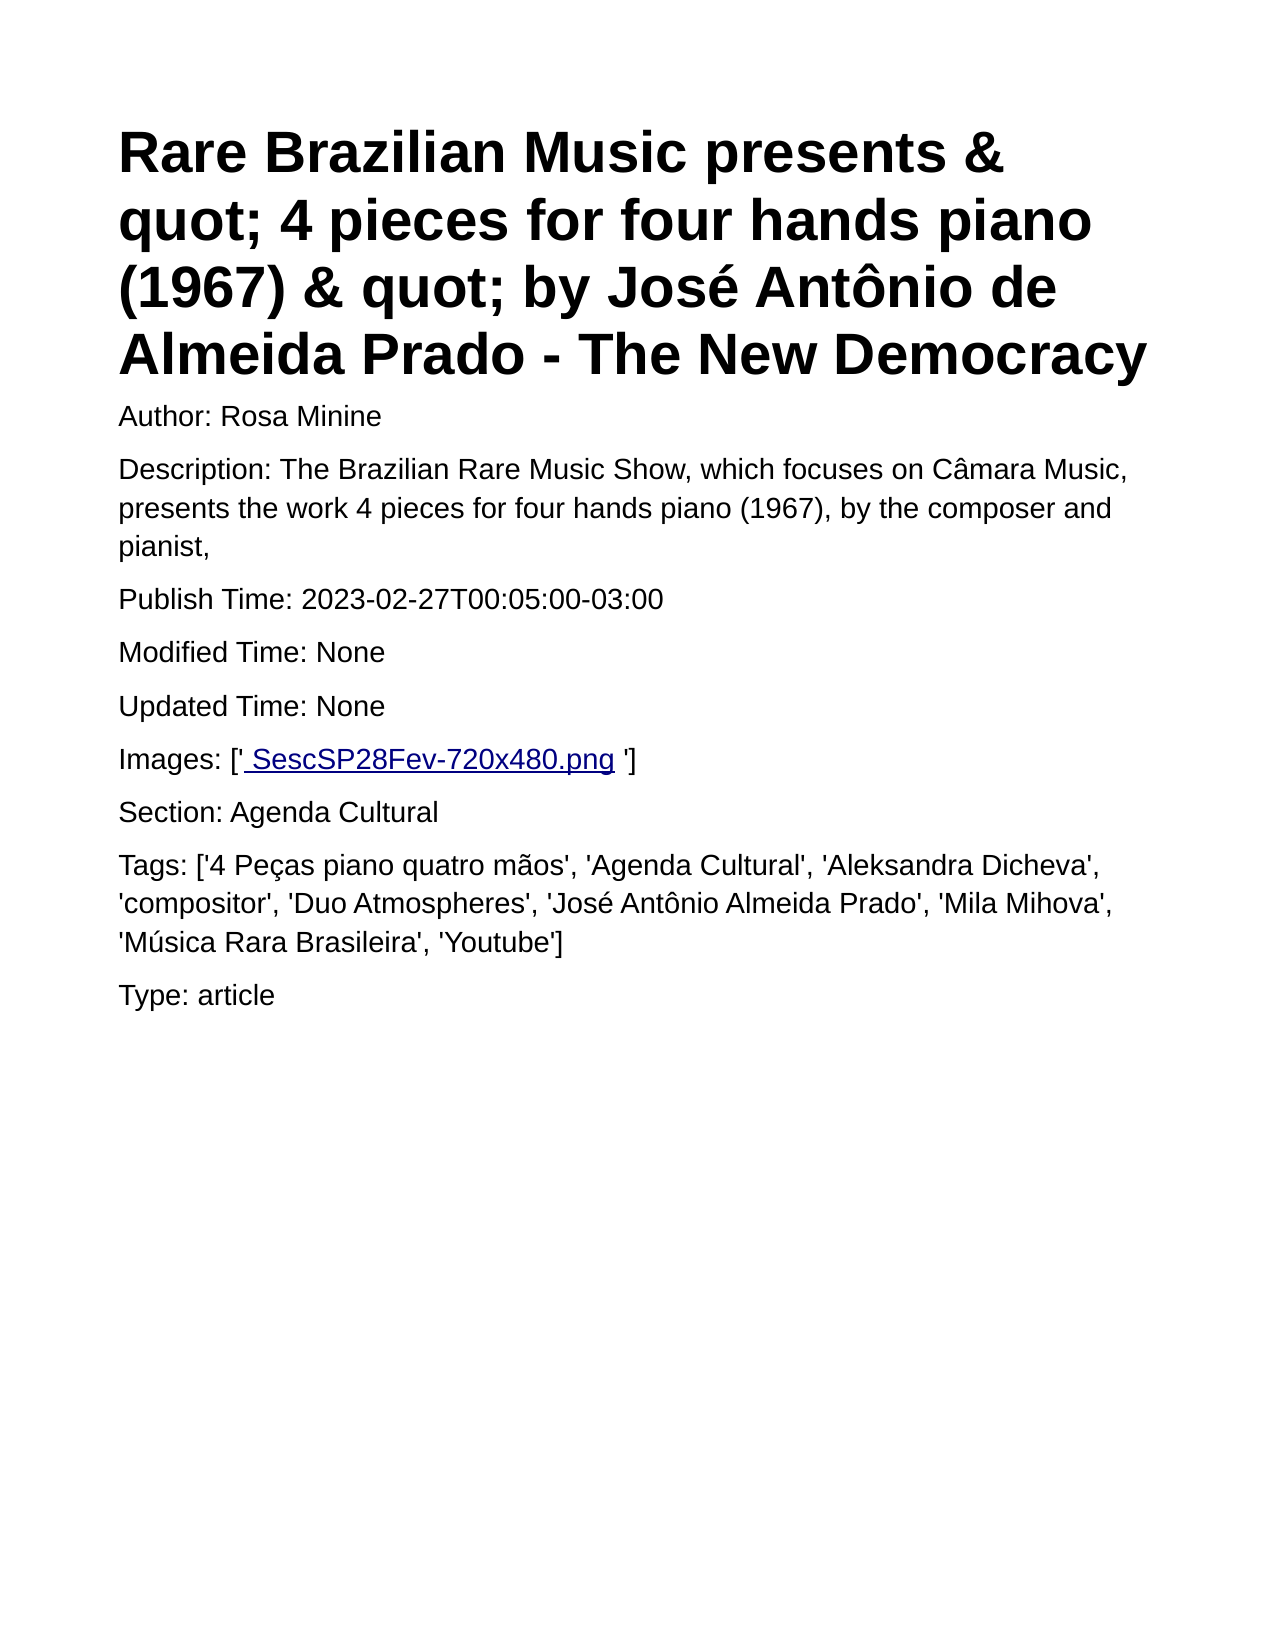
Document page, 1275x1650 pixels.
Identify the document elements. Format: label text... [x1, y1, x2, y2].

text Tags: ['4 Peças piano quatro mãos', 'Agenda Cultural', 'Aleksandra Dicheva', 'compositor', 'Duo Atmospheres', 'José Antônio Almeida Prado', 'Mila Mihova', 'Música Rara Brasileira', 'Youtube'] [118, 848, 1157, 958]
text Images: [' SescSP28Fev-720x480.png '] [118, 742, 1157, 775]
text Type: article [118, 978, 1157, 1012]
text Description: The Brazilian Rare Music Show, which focuses on Câmara Music, presents the work 4 pieces for four hands piano (1967), by the composer and pianist, [118, 452, 1157, 563]
text Updated Time: None [118, 688, 1157, 722]
text Publish Time: 2023-02-27T00:05:00-03:00 [118, 582, 1157, 616]
subtitle Rare Brazilian Music presents & quot; 4 pieces for four hands piano (1967) & quot; by José Antônio de Almeida Prado - The New Democracy [118, 118, 1157, 386]
text Author: Rosa Minine [118, 399, 1157, 432]
text Section: Agenda Cultural [118, 795, 1157, 828]
text Modified Time: None [118, 635, 1157, 669]
